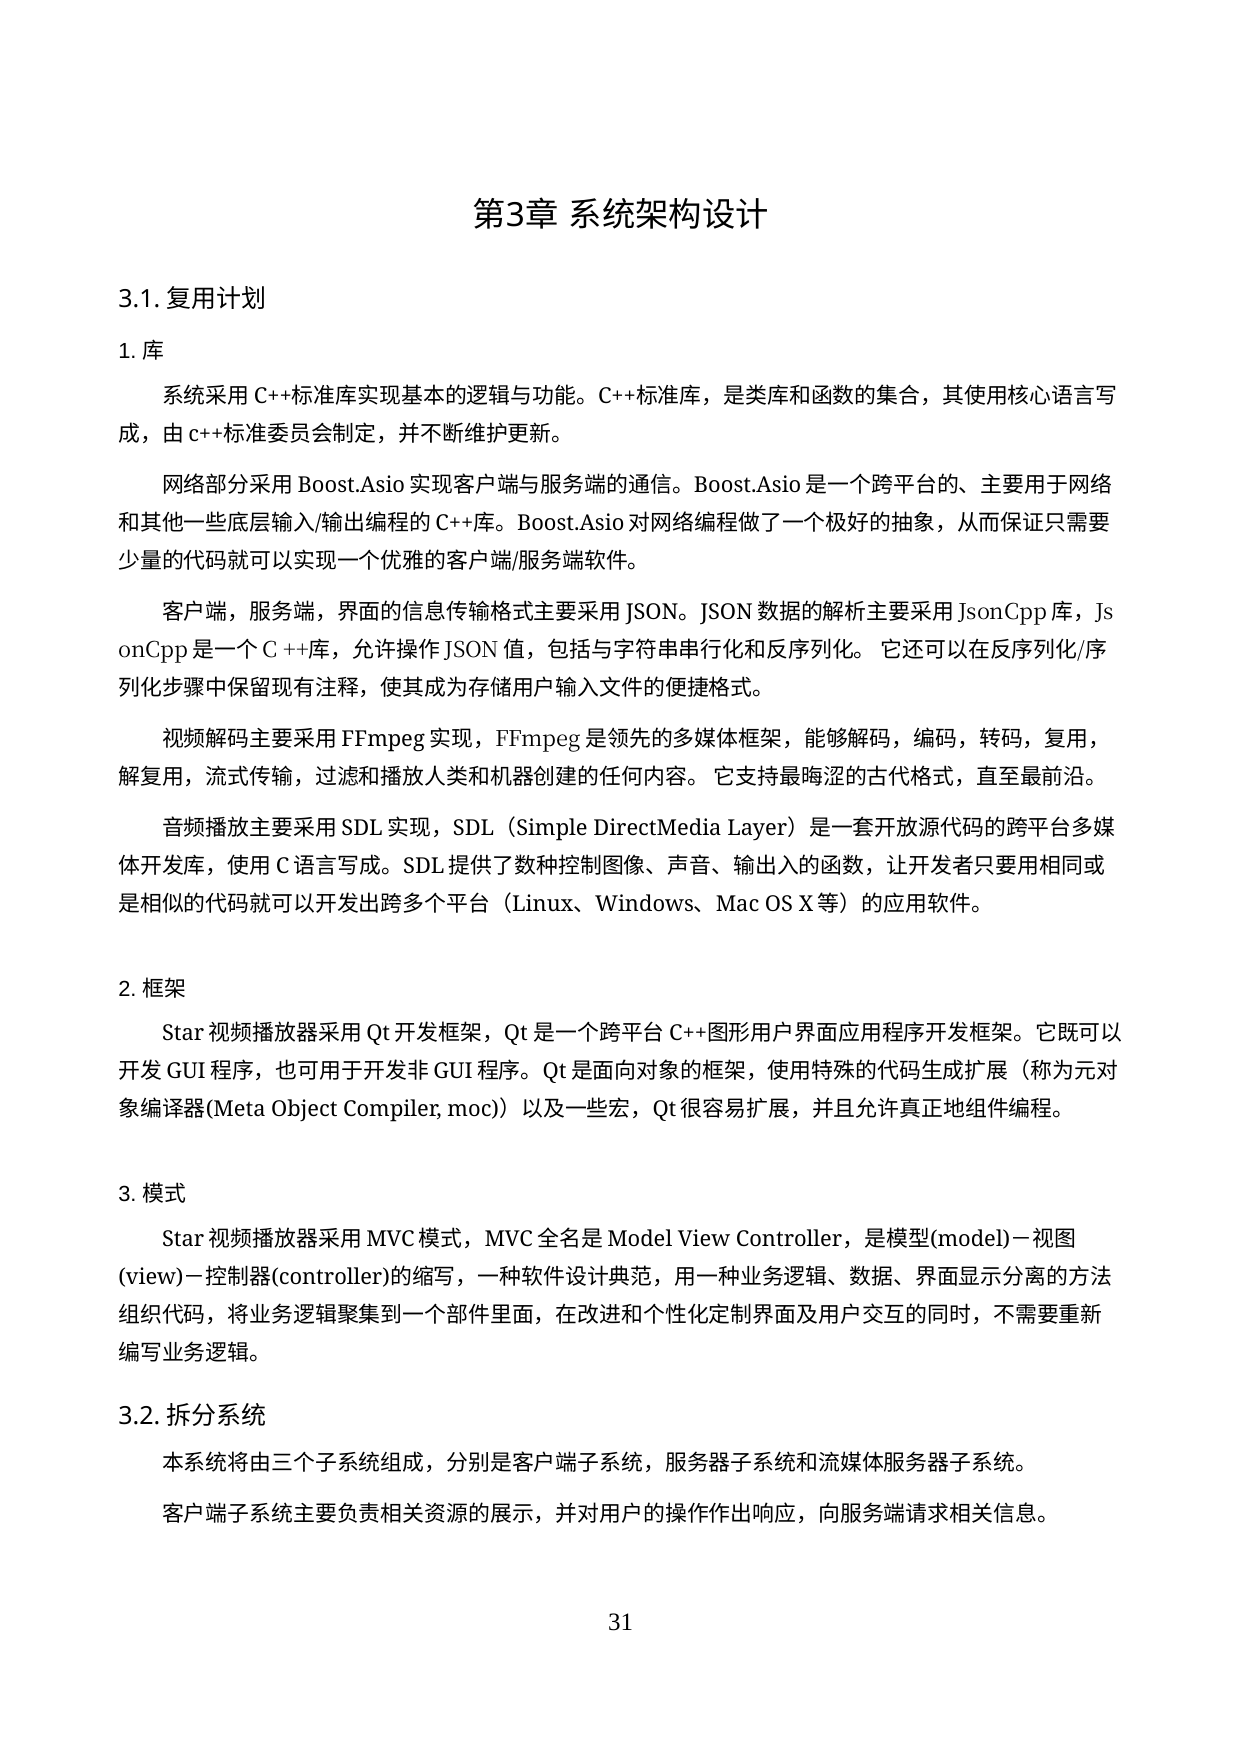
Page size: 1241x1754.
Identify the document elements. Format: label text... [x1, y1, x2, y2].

subtitle 模式 [118, 1176, 1123, 1208]
subtitle 库 [118, 333, 1123, 365]
subtitle 拆分系统 [118, 1395, 1123, 1431]
text 本系统将由三个子系统组成，分别是客户端子系统，服务器子系统和流媒体服务器子系统。 [118, 1445, 1123, 1477]
text 客户端，服务端，界面的信息传输格式主要采用JSON。JSON数据的解析主要采用JsonCpp库，JsonCpp是一个C ++库，允许操作JSON值，包括与字符串串行化和反序列化。 它还可以在反序列化/序列化步骤中保留现有注释，使其成为存储用户输入文件的便捷格式。 [118, 594, 1123, 702]
subtitle 系统架构设计 [118, 188, 1123, 236]
text 视频解码主要采用FFmpeg实现，FFmpeg是领先的多媒体框架，能够解码，编码，转码，复用，解复用，流式传输，过滤和播放人类和机器创建的任何内容。 它支持最晦涩的古代格式，直至最前沿。 [118, 721, 1123, 790]
subtitle 框架 [118, 971, 1123, 1002]
text Star视频播放器采用MVC模式，MVC全名是Model View Controller，是模型(model)－视图(view)－控制器(controller)的缩写，一种软件设计典范，用一种业务逻辑、数据、界面显示分离的方法组织代码，将业务逻辑聚集到一个部件里面，在改进和个性化定制界面及用户交互的同时，不需要重新编写业务逻辑。 [118, 1221, 1123, 1366]
text 客户端子系统主要负责相关资源的展示，并对用户的操作作出响应，向服务端请求相关信息。 [118, 1496, 1123, 1528]
text Star视频播放器采用Qt开发框架，Qt 是一个跨平台C++图形用户界面应用程序开发框架。它既可以开发GUI程序，也可用于开发非GUI程序。Qt是面向对象的框架，使用特殊的代码生成扩展（称为元对象编译器(Meta Object Compiler, moc)）以及一些宏，Qt很容易扩展，并且允许真正地组件编程。 [118, 1015, 1123, 1123]
text 系统采用C++标准库实现基本的逻辑与功能。C++标准库，是类库和函数的集合，其使用核心语言写成，由c++标准委员会制定，并不断维护更新。 [118, 378, 1123, 448]
text 音频播放主要采用SDL实现，SDL（Simple DirectMedia Layer）是一套开放源代码的跨平台多媒体开发库，使用C语言写成。SDL提供了数种控制图像、声音、输出入的函数，让开发者只要用相同或是相似的代码就可以开发出跨多个平台（Linux、Windows、Mac OS X等）的应用软件。 [118, 809, 1123, 917]
subtitle 复用计划 [118, 278, 1123, 314]
text 网络部分采用Boost.Asio实现客户端与服务端的通信。Boost.Asio是一个跨平台的、主要用于网络和其他一些底层输入/输出编程的C++库。Boost.Asio对网络编程做了一个极好的抽象，从而保证只需要少量的代码就可以实现一个优雅的客户端/服务端软件。 [118, 467, 1123, 575]
